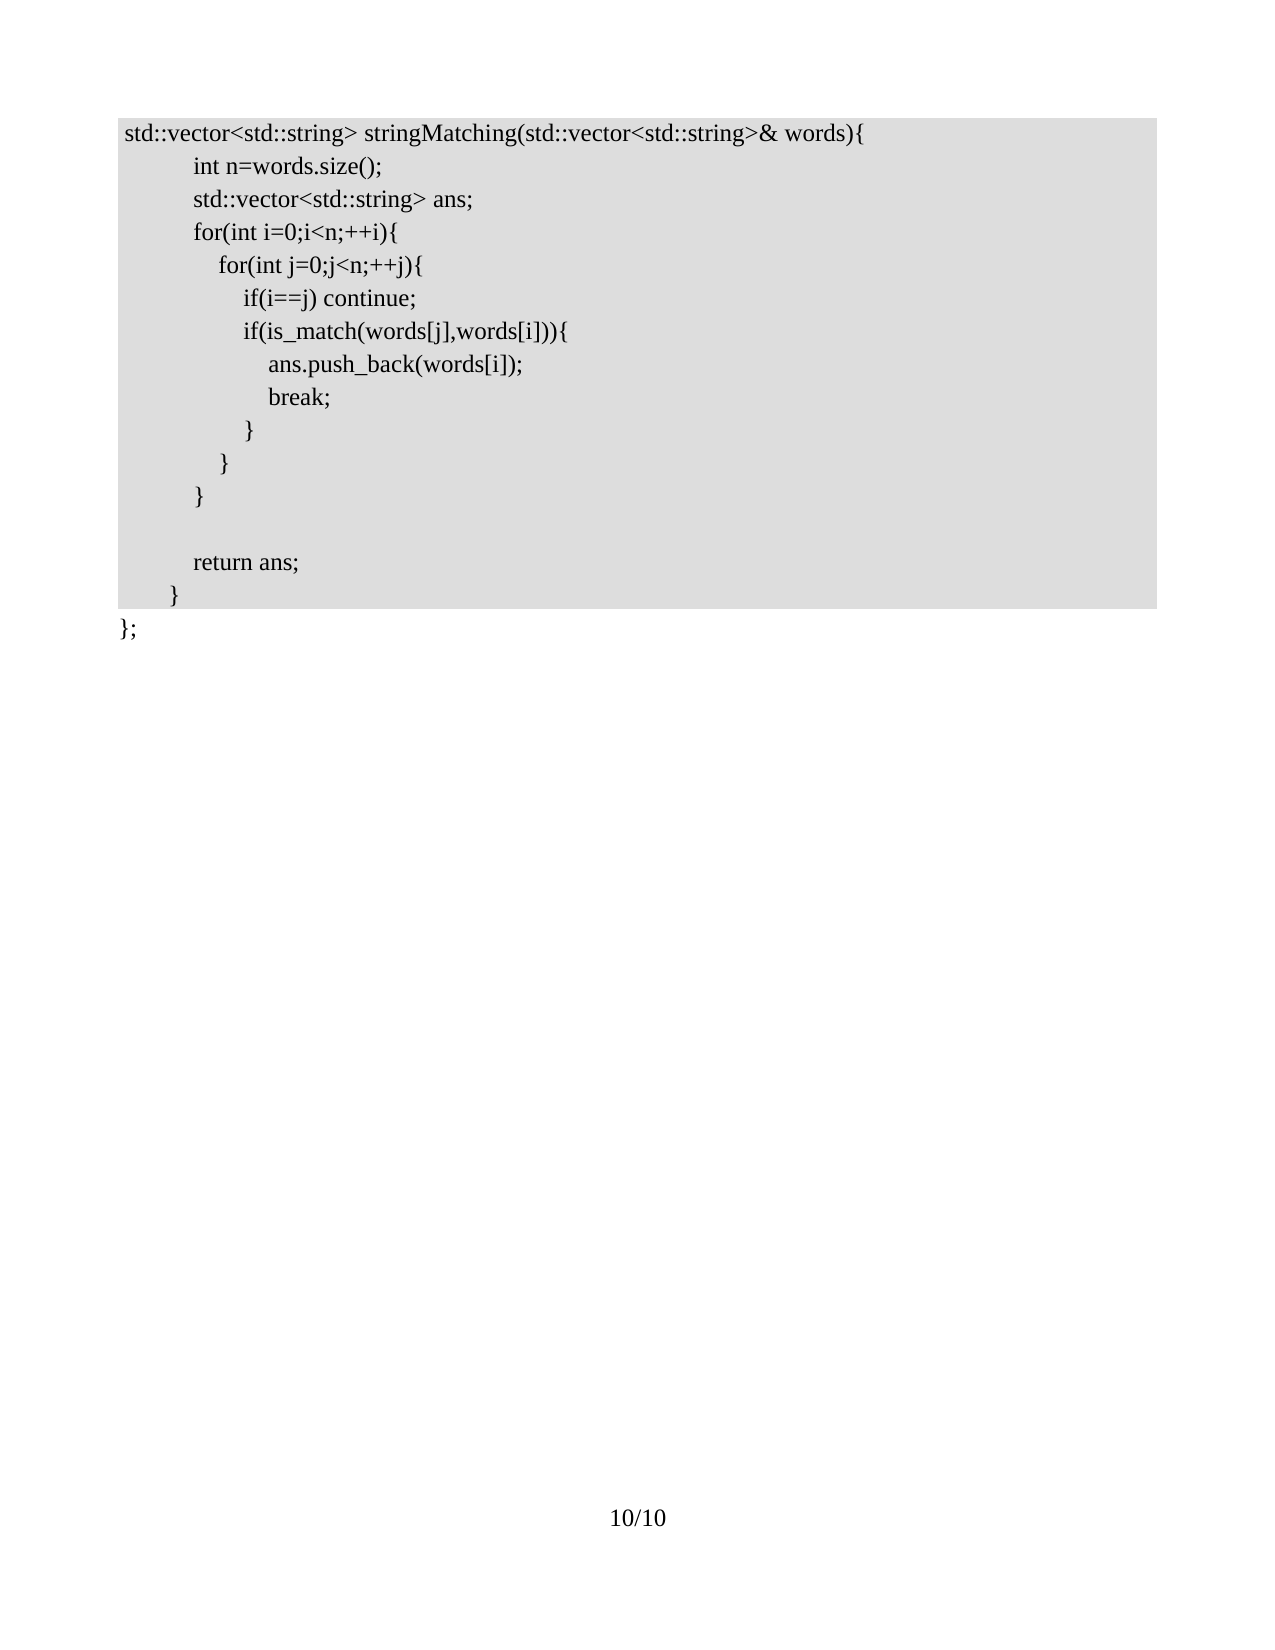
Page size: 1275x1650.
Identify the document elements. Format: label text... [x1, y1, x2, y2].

text } [118, 580, 1157, 609]
text }; [118, 613, 1157, 642]
text } [118, 415, 1157, 444]
text if(is_match(words[j],words[i])){ [118, 316, 1157, 345]
text return ans; [118, 547, 1157, 576]
text } [118, 481, 1157, 510]
text std::vector<std::string> stringMatching(std::vector<std::string>& words){ [118, 118, 1157, 147]
text ans.push_back(words[i]); [118, 349, 1157, 378]
text if(i==j) continue; [118, 283, 1157, 312]
text } [118, 448, 1157, 477]
text for(int j=0;j<n;++j){ [118, 250, 1157, 279]
text break; [118, 382, 1157, 411]
text for(int i=0;i<n;++i){ [118, 217, 1157, 246]
text std::vector<std::string> ans; [118, 184, 1157, 213]
text int n=words.size(); [118, 151, 1157, 180]
